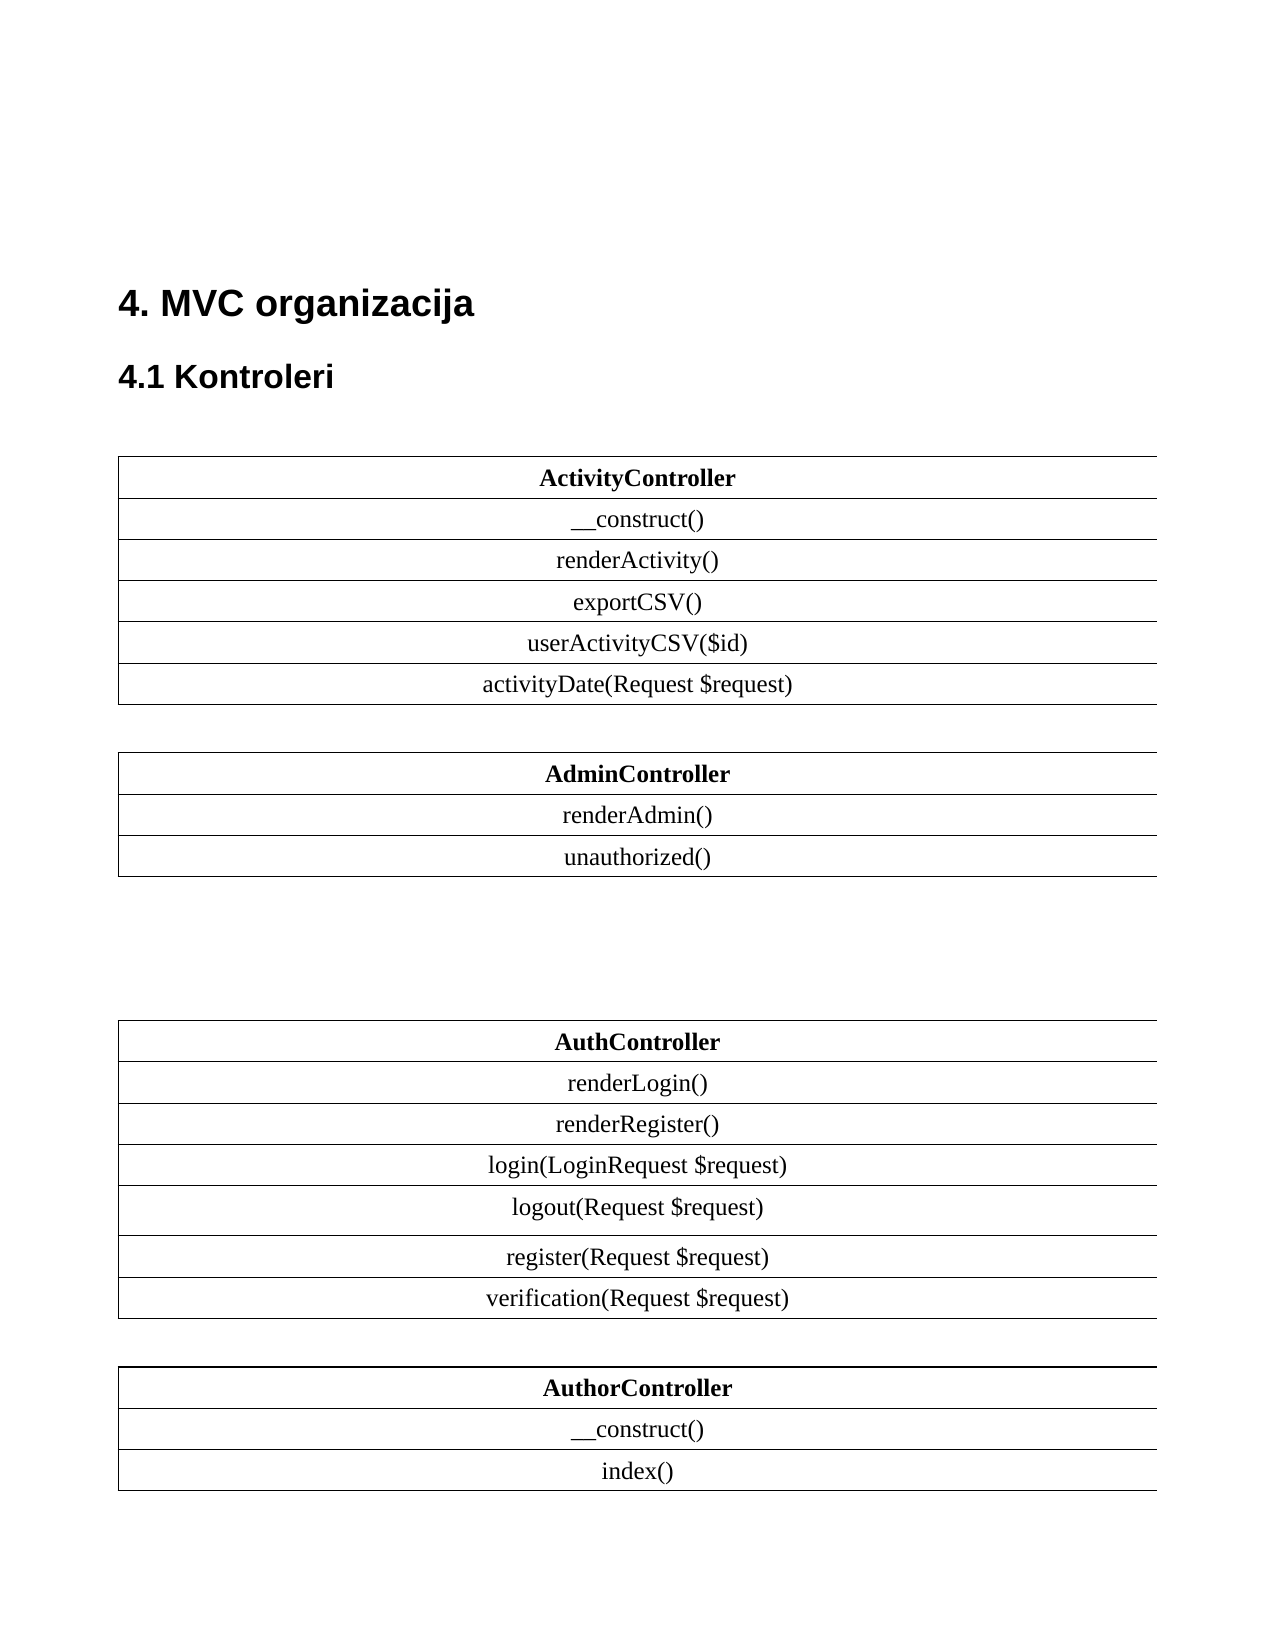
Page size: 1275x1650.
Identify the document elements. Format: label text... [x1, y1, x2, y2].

subtitle 4.1 Kontroleri [118, 357, 1157, 396]
table_cell index() [119, 1450, 1157, 1490]
table_header AuthorController [119, 1368, 1157, 1408]
table_cell userActivityCSV($id) [119, 622, 1157, 662]
table_cell verification(Request $request) [119, 1278, 1157, 1318]
table_cell exportCSV() [119, 581, 1157, 621]
table_cell renderLogin() [119, 1062, 1157, 1102]
table_cell login(LoginRequest $request) [119, 1145, 1157, 1185]
table_cell __construct() [119, 1409, 1157, 1449]
table_cell renderAdmin() [119, 795, 1157, 835]
table_header ActivityController [119, 457, 1157, 497]
subtitle 4. MVC organizacija [118, 280, 1157, 324]
table_header AuthController [119, 1021, 1157, 1061]
table_header AdminController [119, 753, 1157, 793]
table_cell activityDate(Request $request) [119, 664, 1157, 704]
table_cell register(Request $request) [119, 1236, 1157, 1277]
table_cell renderRegister() [119, 1104, 1157, 1144]
table_cell __construct() [119, 499, 1157, 539]
table_cell renderActivity() [119, 540, 1157, 580]
table_cell unauthorized() [119, 836, 1157, 876]
table_cell logout(Request $request) [119, 1186, 1157, 1235]
